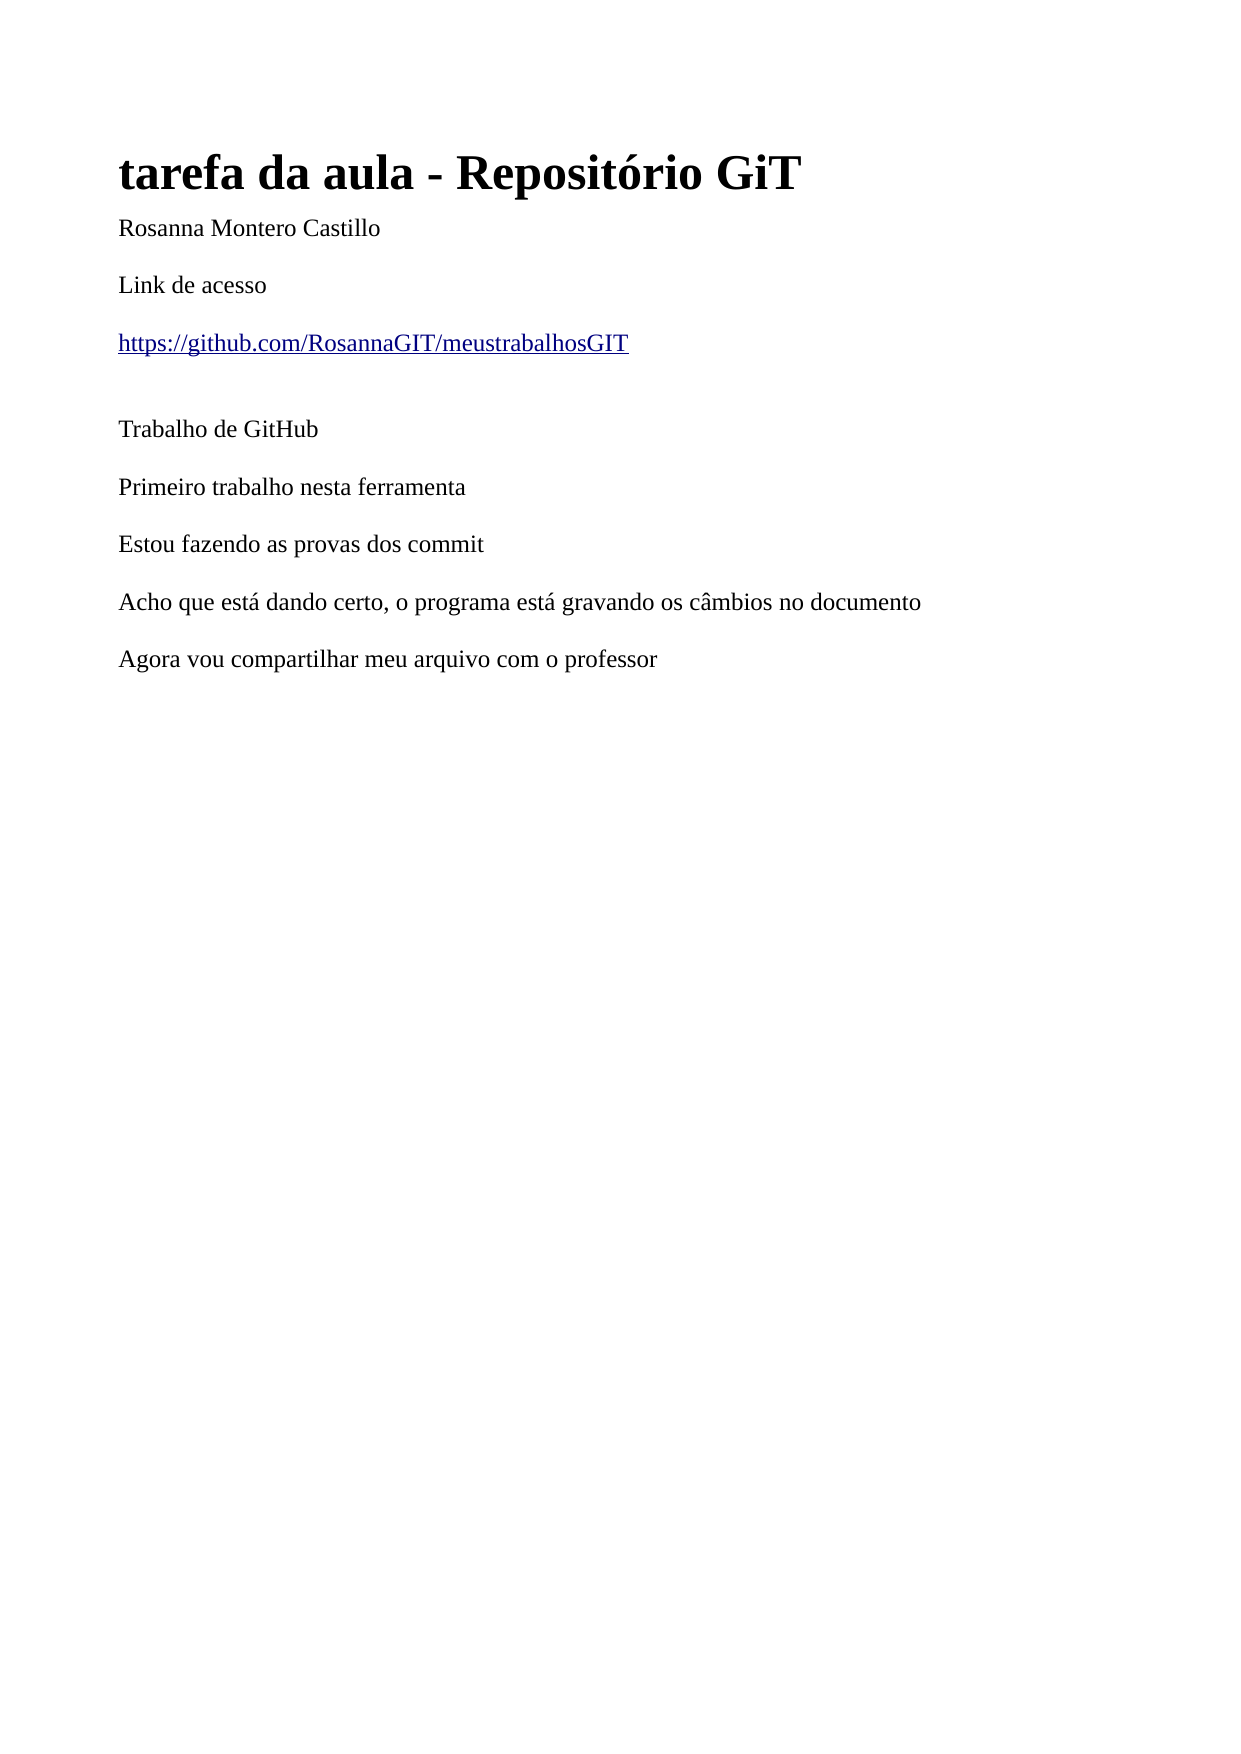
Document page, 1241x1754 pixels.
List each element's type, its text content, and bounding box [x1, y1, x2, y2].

text Rosanna Montero Castillo [118, 213, 1122, 242]
text Acho que está dando certo, o programa está gravando os câmbios no documento [118, 587, 1122, 616]
text Link de acesso [118, 271, 1122, 299]
text Agora vou compartilhar meu arquivo com o professor [118, 644, 1122, 673]
subtitle tarefa da aula - Repositório GiT [118, 143, 1122, 201]
text Estou fazendo as provas dos commit [118, 529, 1122, 558]
text Primeiro trabalho nesta ferramenta [118, 472, 1122, 501]
text Trabalho de GitHub [118, 414, 1122, 443]
text https://github.com/RosannaGIT/meustrabalhosGIT [118, 328, 1122, 357]
